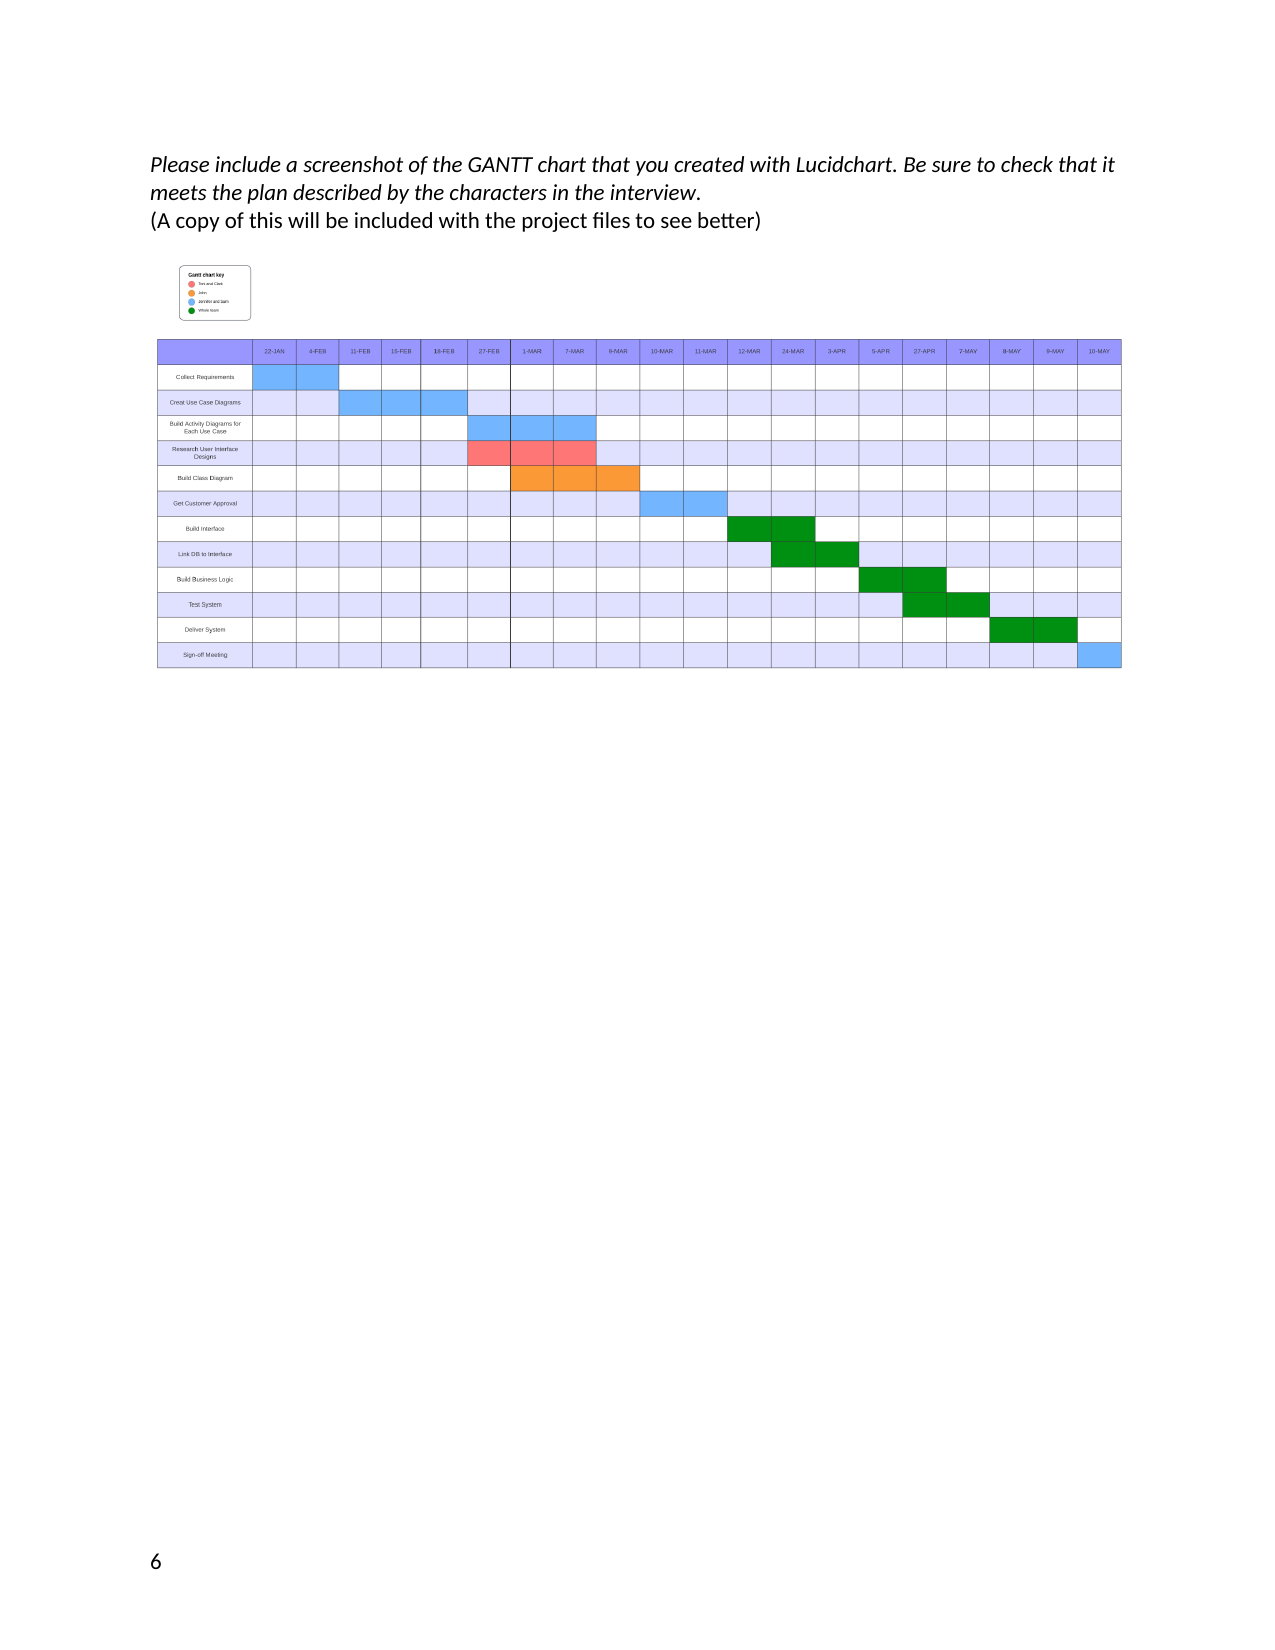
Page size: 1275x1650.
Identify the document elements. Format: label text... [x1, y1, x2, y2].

text Please include a screenshot of the GANTT chart that you created with Lucidchart. Be sure to check that it meets the plan described by the characters in the interview. [150, 150, 1125, 206]
text (A copy of this will be included with the project files to see better) [150, 206, 1125, 234]
picture [150, 262, 1125, 674]
